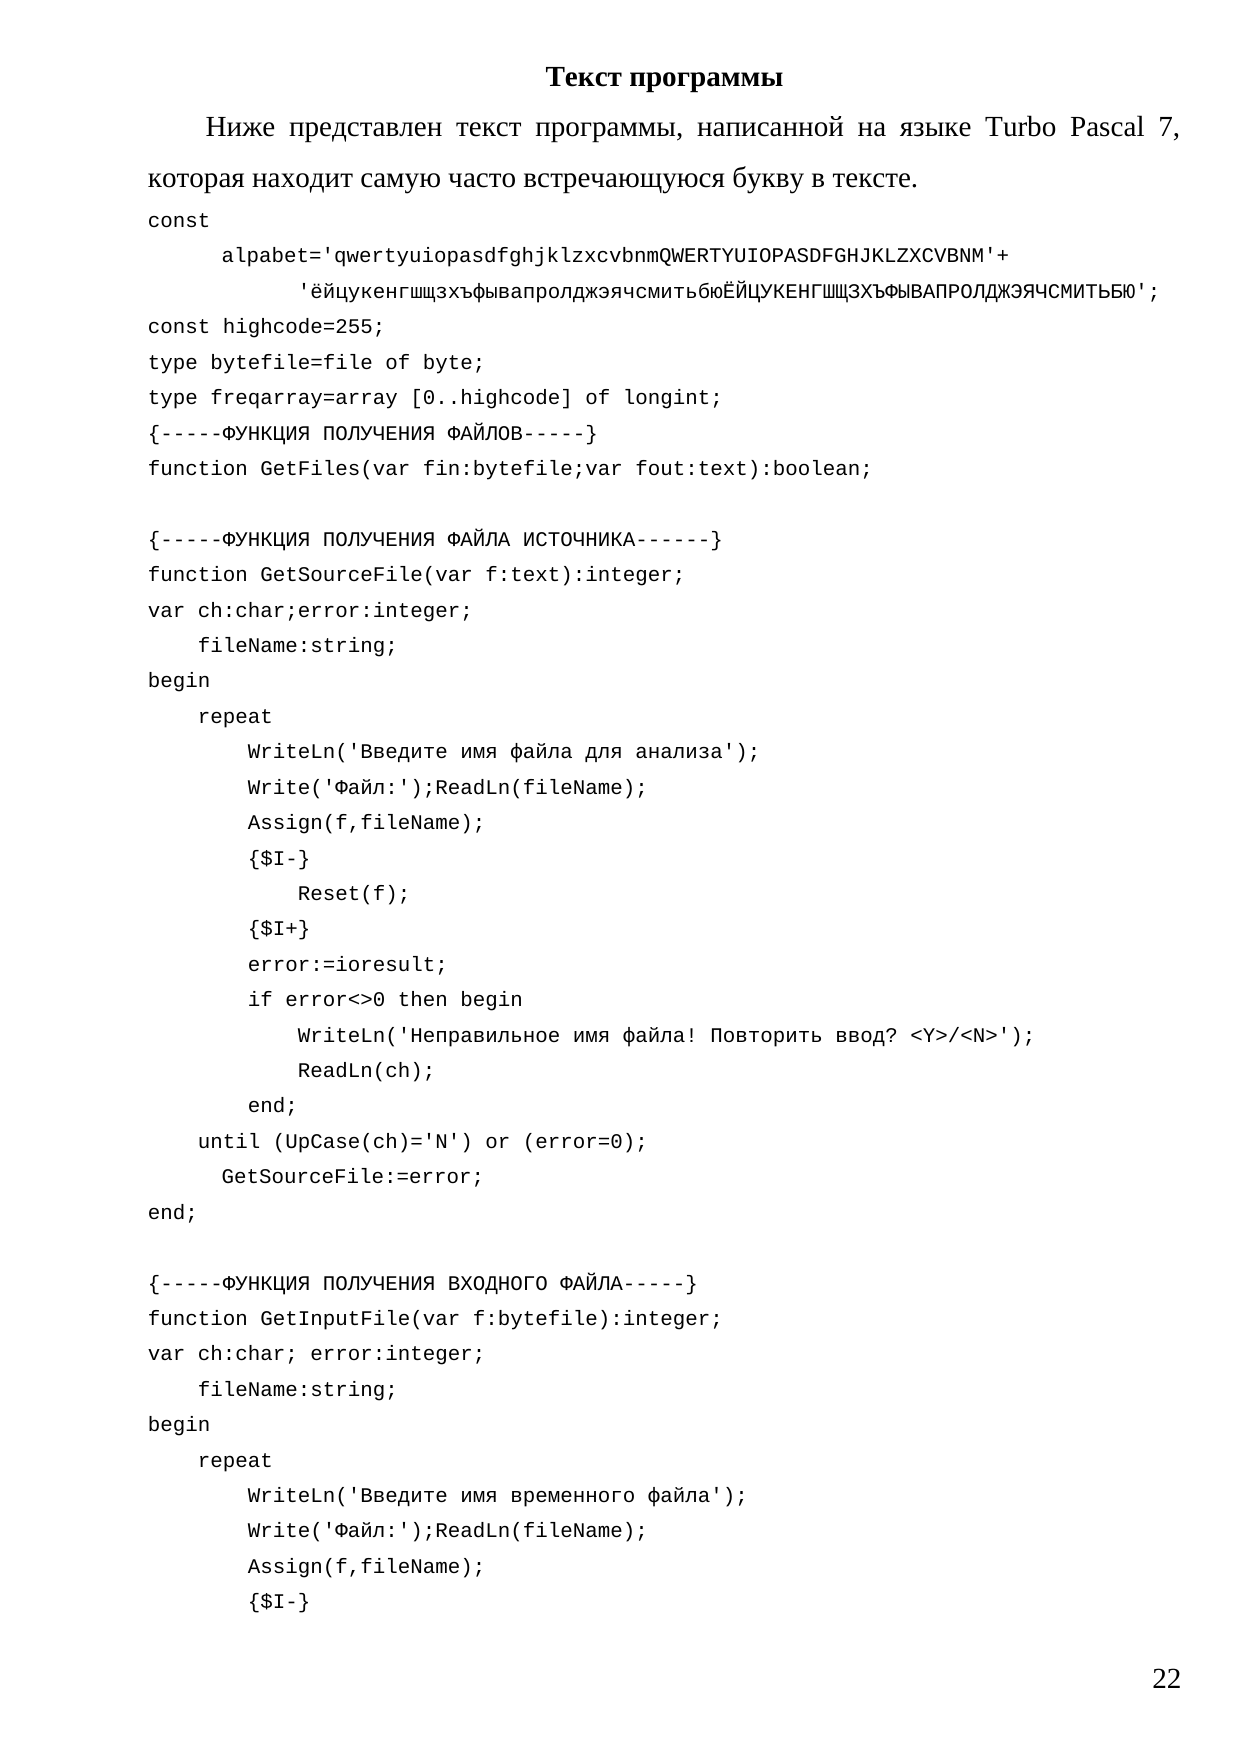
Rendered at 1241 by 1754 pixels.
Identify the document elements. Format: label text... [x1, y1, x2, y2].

text type freqarray=array [0..highcode] of longint; [148, 387, 1181, 411]
text if error<>0 then begin [148, 989, 1181, 1013]
text Assign(f,fileName); [148, 812, 1181, 836]
text Assign(f,fileName); [148, 1556, 1181, 1579]
text begin [148, 670, 1181, 694]
text type bytefile=file of byte; [148, 352, 1181, 375]
text until (UpCase(ch)='N') or (error=0); [148, 1131, 1181, 1154]
text Ниже представлен текст программы, написанной на языке Turbo Pascal 7, которая находит самую часто встречающуюся букву в тексте. [148, 109, 1181, 193]
text ReadLn(ch); [148, 1060, 1181, 1084]
text Write('Файл:');ReadLn(fileName); [148, 777, 1181, 800]
text error:=ioresult; [148, 954, 1181, 977]
text GetSourceFile:=error; [148, 1166, 1181, 1190]
text {$I-} [148, 1591, 1181, 1615]
text end; [148, 1202, 1181, 1225]
text repeat [148, 1449, 1181, 1473]
text function GetSourceFile(var f:text):integer; [148, 564, 1181, 588]
text {$I-} [148, 847, 1181, 871]
text WriteLn('Неправильное имя файла! Повторить ввод? <Y>/<N>'); [148, 1024, 1181, 1048]
text const highcode=255; [148, 316, 1181, 340]
text 'ёйцукенгшщзхъфывапролджэячсмитьбюЁЙЦУКЕНГШЩЗХЪФЫВАПРОЛДЖЭЯЧСМИТЬБЮ'; [148, 281, 1181, 304]
text WriteLn('Введите имя временного файла'); [148, 1485, 1181, 1509]
text {-----ФУНКЦИЯ ПОЛУЧЕНИЯ ФАЙЛОВ-----} [148, 422, 1181, 446]
text {-----ФУНКЦИЯ ПОЛУЧЕНИЯ ФАЙЛА ИСТОЧНИКА------} [148, 529, 1181, 552]
text var ch:char; error:integer; [148, 1343, 1181, 1367]
text begin [148, 1414, 1181, 1438]
text WriteLn('Введите имя файла для анализа'); [148, 741, 1181, 765]
text repeat [148, 706, 1181, 729]
text fileName:string; [148, 635, 1181, 659]
text alpabet='qwertyuiopasdfghjklzxcvbnmQWERTYUIOPASDFGHJKLZXCVBNM'+ [148, 245, 1181, 269]
text Reset(f); [148, 883, 1181, 907]
text Write('Файл:');ReadLn(fileName); [148, 1520, 1181, 1544]
text {$I+} [148, 918, 1181, 942]
text var ch:char;error:integer; [148, 599, 1181, 623]
subtitle Текст программы [207, 59, 1122, 93]
text function GetFiles(var fin:bytefile;var fout:text):boolean; [148, 458, 1181, 482]
text end; [148, 1095, 1181, 1119]
text {-----ФУНКЦИЯ ПОЛУЧЕНИЯ ВХОДНОГО ФАЙЛА-----} [148, 1272, 1181, 1296]
text const [148, 210, 1181, 234]
text function GetInputFile(var f:bytefile):integer; [148, 1308, 1181, 1332]
text fileName:string; [148, 1379, 1181, 1402]
